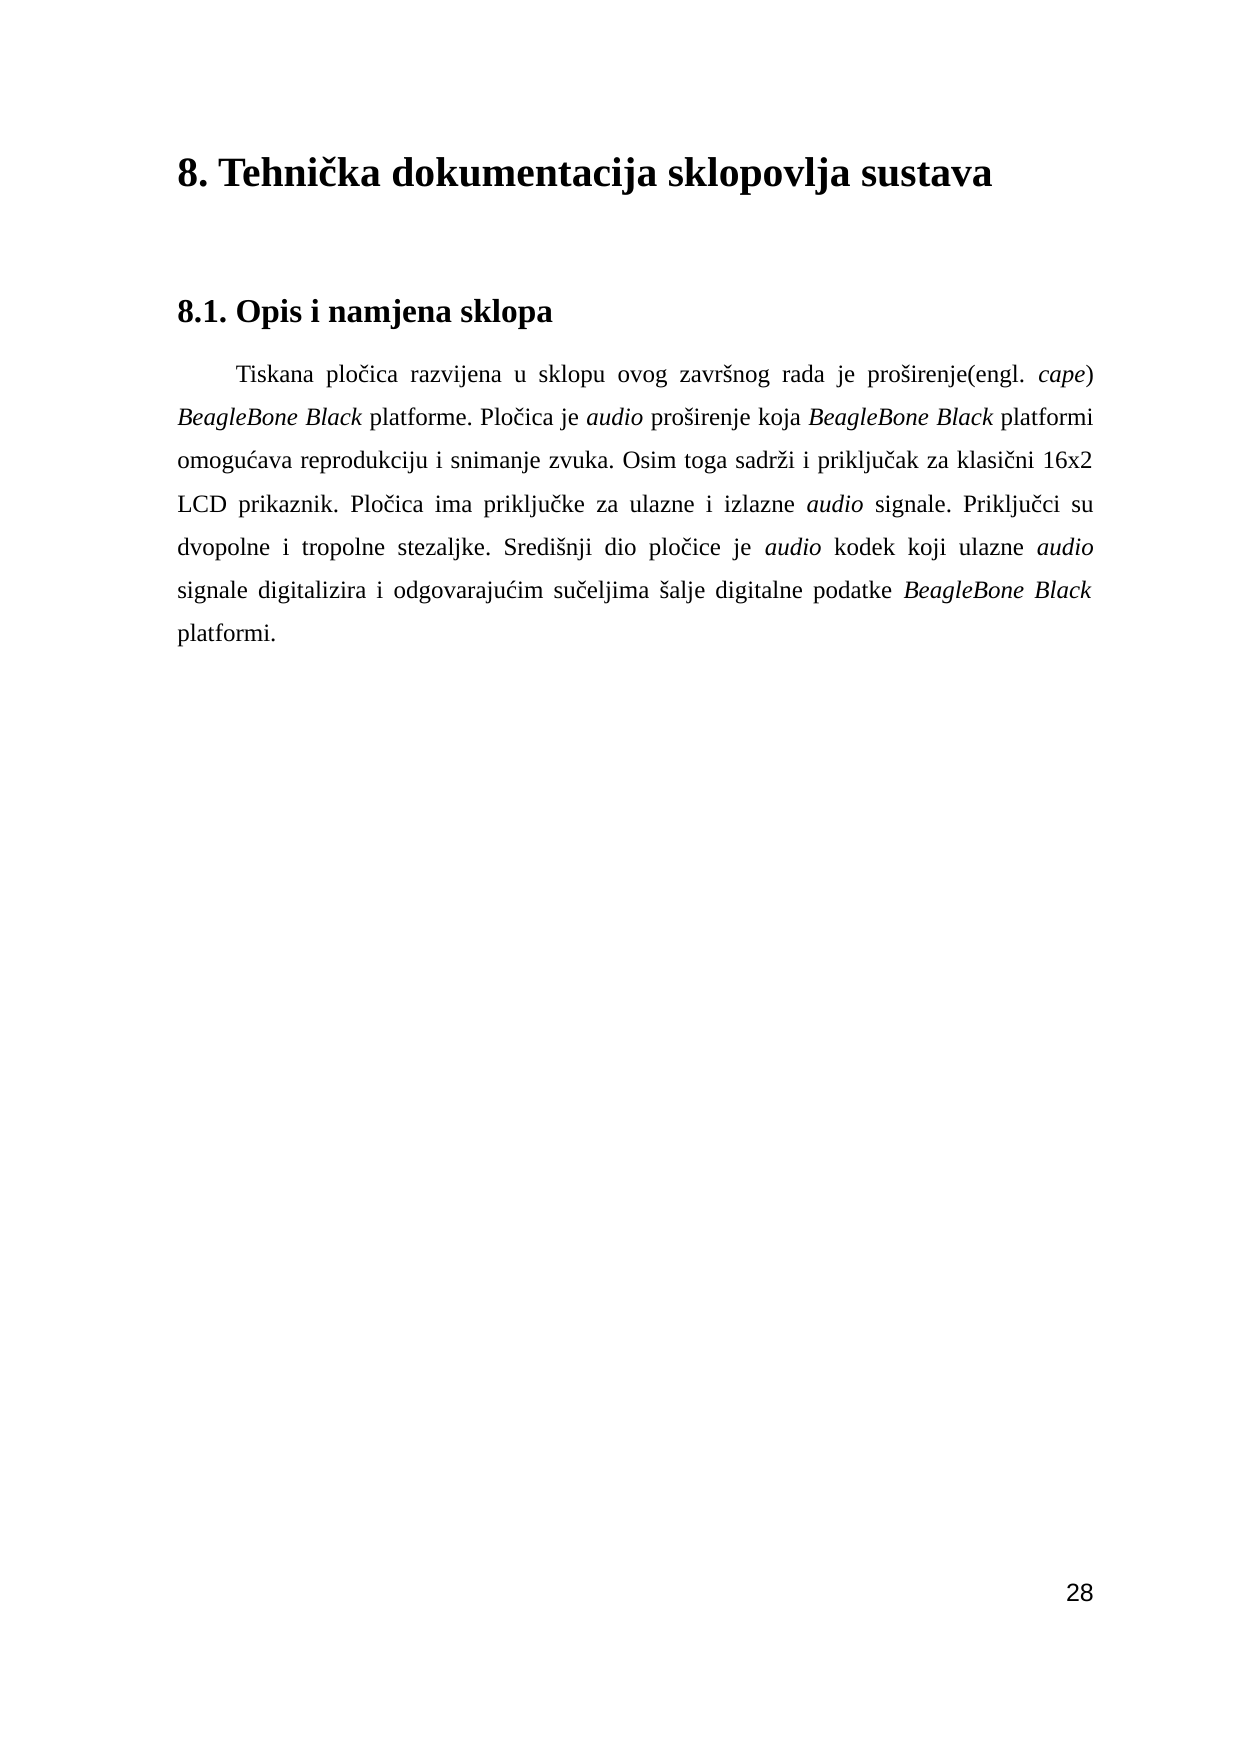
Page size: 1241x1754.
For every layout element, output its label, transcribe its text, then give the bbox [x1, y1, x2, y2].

text Tiskana pločica razvijena u sklopu ovog završnog rada je proširenje(engl. cape) BeagleBone Black platforme. Pločica je audio proširenje koja BeagleBone Black platformi omogućava reprodukciju i snimanje zvuka. Osim toga sadrži i priključak za klasični 16x2 LCD prikaznik. Pločica ima priključke za ulazne i izlazne audio signale. Priključci su dvopolne i tropolne stezaljke. Središnji dio pločice je audio kodek koji ulazne audio signale digitalizira i odgovarajućim sučeljima šalje digitalne podatke BeagleBone Black platformi. [177, 359, 1093, 647]
subtitle 8. Tehnička dokumentacija sklopovlja sustava [177, 147, 1093, 195]
subtitle 8.1. Opis i namjena sklopa [177, 291, 1093, 329]
